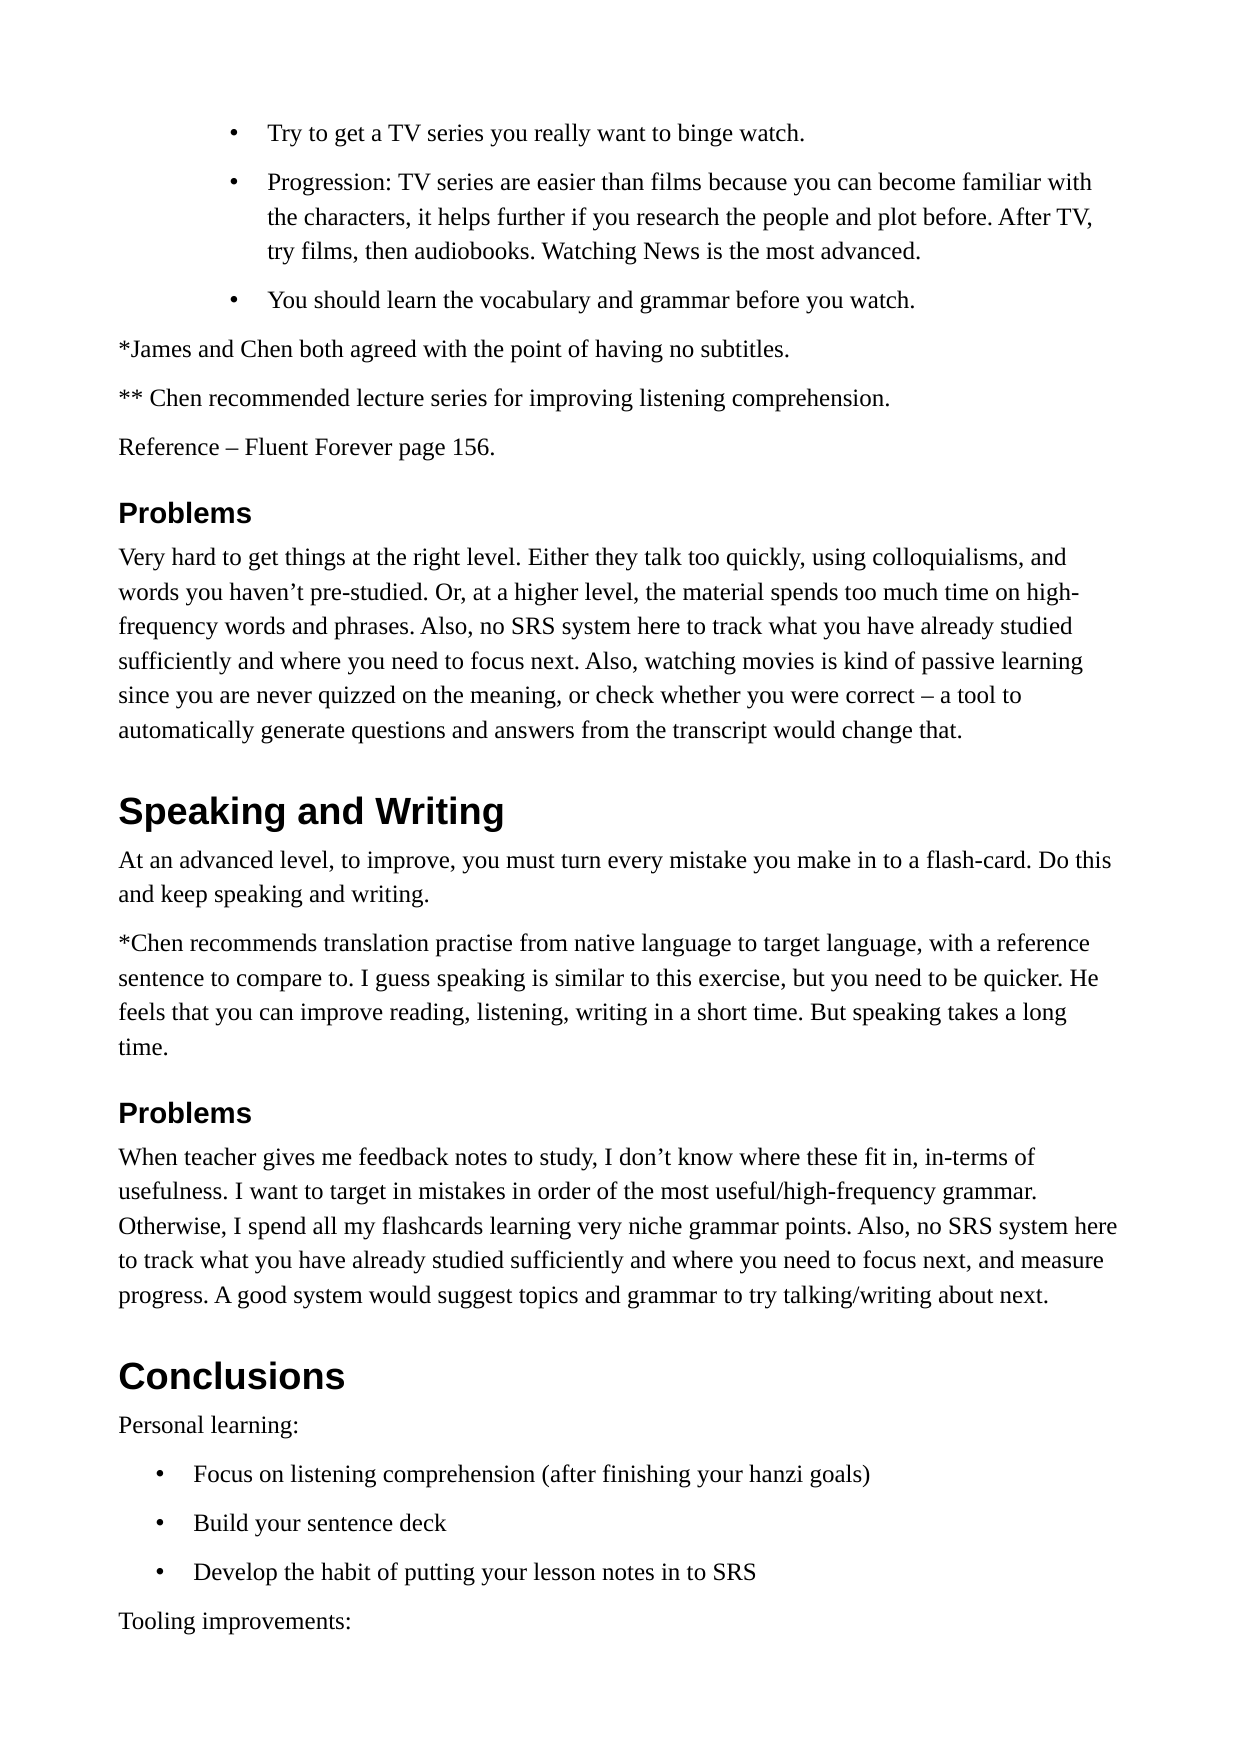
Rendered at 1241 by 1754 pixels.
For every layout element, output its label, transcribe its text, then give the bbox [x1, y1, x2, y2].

text Reference – Fluent Forever page 156. [118, 432, 1122, 461]
list Focus on listening comprehension (after finishing your hanzi goals) [156, 1459, 1122, 1488]
subtitle Problems [118, 496, 1122, 530]
text Personal learning: [118, 1410, 1122, 1439]
list Try to get a TV series you really want to binge watch. [229, 118, 1122, 147]
text *Chen recommends translation practise from native language to target language, with a reference sentence to compare to. I guess speaking is similar to this exercise, but you need to be quicker. He feels that you can improve reading, listening, writing in a short time. But speaking takes a long time. [118, 928, 1122, 1061]
text *James and Chen both agreed with the point of having no subtitles. [118, 334, 1122, 363]
list Progression: TV series are easier than films because you can become familiar with the characters, it helps further if you research the people and plot before. After TV, try films, then audiobooks. Watching News is the most advanced. [229, 167, 1122, 265]
subtitle Problems [118, 1096, 1122, 1129]
text ** Chen recommended lecture series for improving listening comprehension. [118, 383, 1122, 412]
list Develop the habit of putting your lesson notes in to SRS [156, 1557, 1122, 1586]
text Tooling improvements: [118, 1606, 1122, 1635]
list You should learn the vocabulary and grammar before you watch. [229, 285, 1122, 314]
text When teacher gives me feedback notes to study, I don’t know where these fit in, in-terms of usefulness. I want to target in mistakes in order of the most useful/high-frequency grammar. Otherwise, I spend all my flashcards learning very niche grammar points. Also, no SRS system here to track what you have already studied sufficiently and where you need to focus next, and measure progress. A good system would suggest topics and grammar to try talking/writing about next. [118, 1142, 1122, 1308]
text At an advanced level, to improve, you must turn every mistake you make in to a flash-card. Do this and keep speaking and writing. [118, 845, 1122, 908]
list Build your sentence deck [156, 1508, 1122, 1537]
subtitle Speaking and Writing [118, 789, 1122, 832]
text Very hard to get things at the right level. Either they talk too quickly, using colloquialisms, and words you haven’t pre-studied. Or, at a higher level, the material spends too much time on high-frequency words and phrases. Also, no SRS system here to track what you have already studied sufficiently and where you need to focus next. Also, watching movies is kind of passive learning since you are never quizzed on the meaning, or check whether you were correct – a tool to automatically generate questions and answers from the transcript would change that. [118, 542, 1122, 743]
subtitle Conclusions [118, 1354, 1122, 1397]
